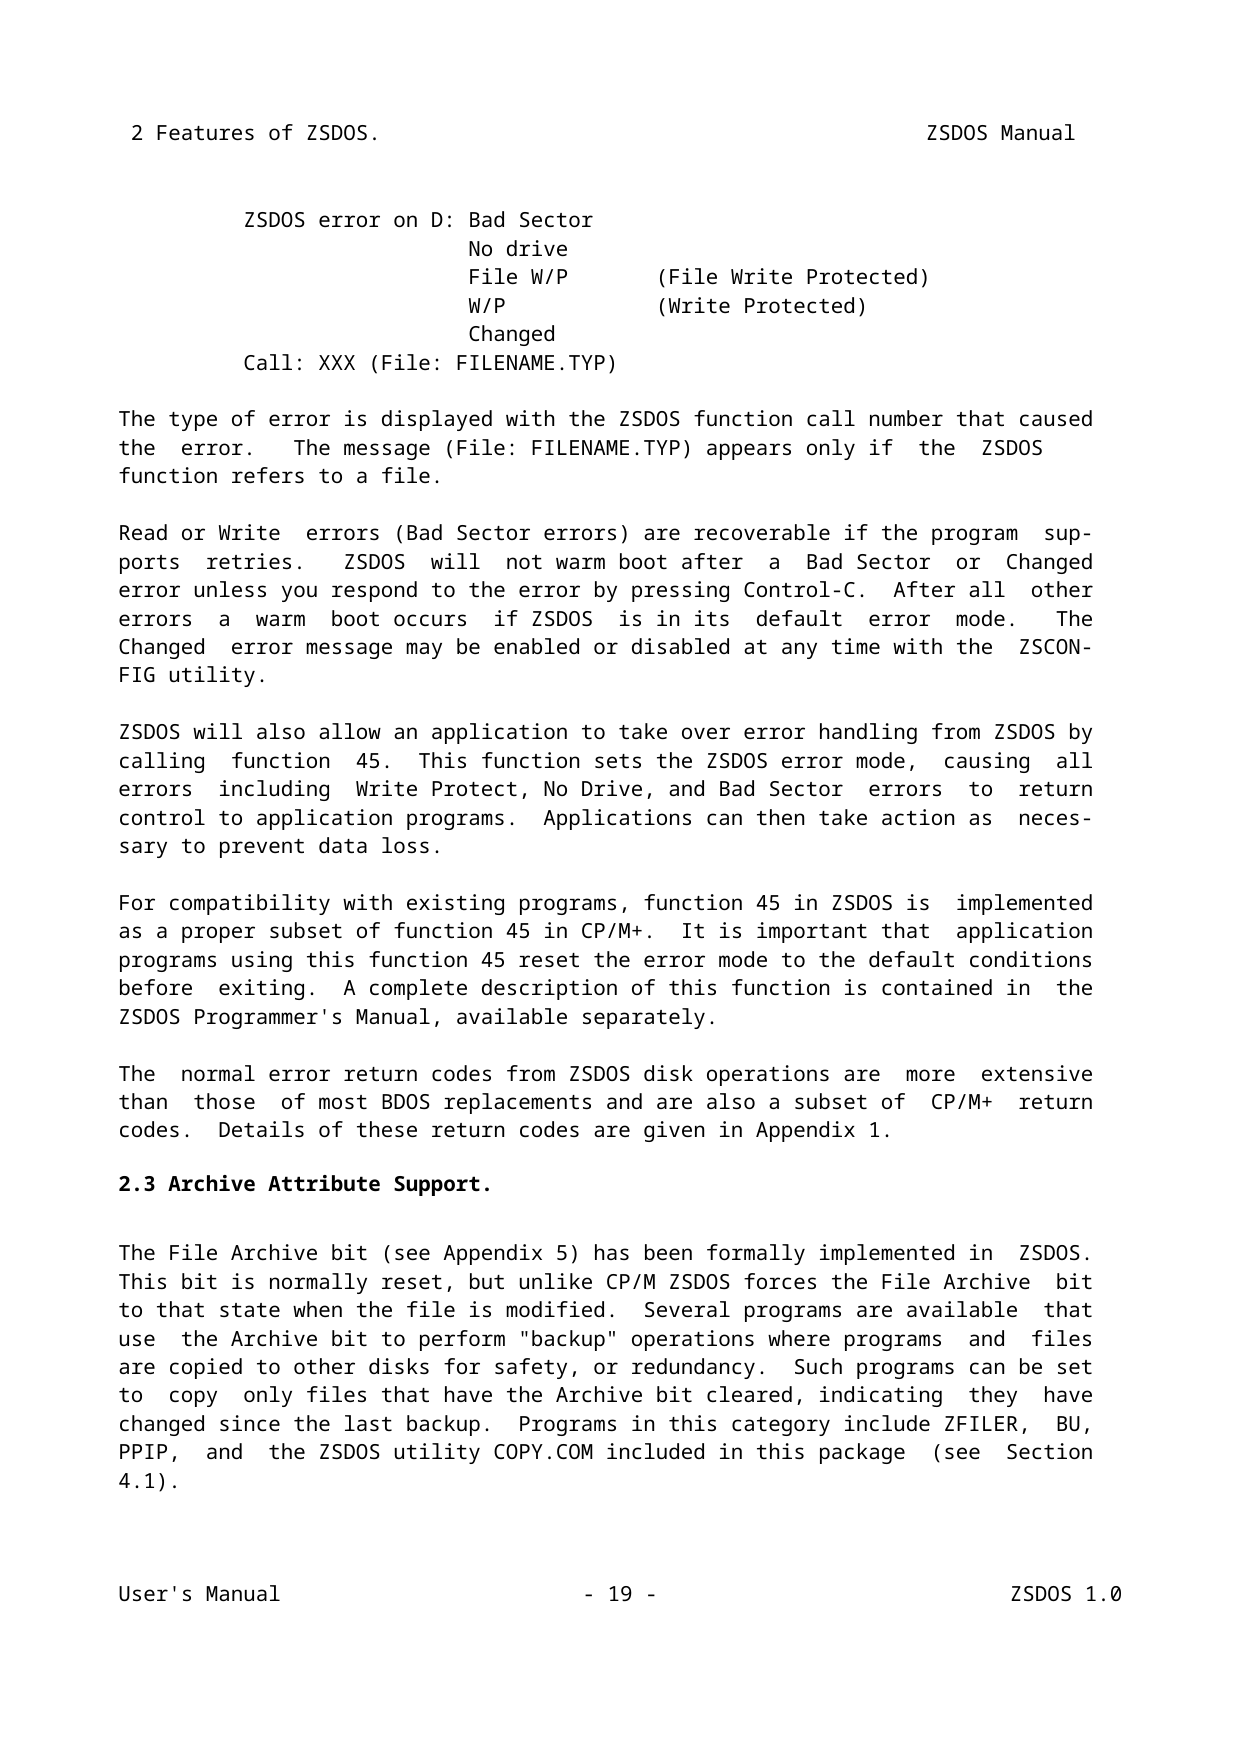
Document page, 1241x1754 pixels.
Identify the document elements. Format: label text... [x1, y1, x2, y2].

text before exiting. A complete description of this function is contained in the [118, 973, 1122, 1002]
text FIG utility. [118, 661, 1122, 689]
text to copy only files that have the Archive bit cleared, indicating they have [118, 1381, 1122, 1409]
text ZSDOS Programmer's Manual, available separately. [118, 1002, 1122, 1030]
text are copied to other disks for safety, or redundancy. Such programs can be set [118, 1352, 1122, 1381]
text errors a warm boot occurs if ZSDOS is in its default error mode. The [118, 604, 1122, 632]
text Changed [118, 319, 1122, 348]
text The type of error is displayed with the ZSDOS function call number that caused [118, 404, 1122, 433]
text codes. Details of these return codes are given in Appendix 1. [118, 1116, 1122, 1144]
text The normal error return codes from ZSDOS disk operations are more extensive [118, 1059, 1122, 1087]
text to that state when the file is modified. Several programs are available that [118, 1295, 1122, 1324]
text programs using this function 45 reset the error mode to the default conditions [118, 945, 1122, 973]
subtitle 2.3 Archive Attribute Support. [118, 1169, 1122, 1197]
text This bit is normally reset, but unlike CP/M ZSDOS forces the File Archive bit [118, 1267, 1122, 1295]
text ZSDOS error on D: Bad Sector [118, 206, 1122, 234]
text errors including Write Protect, No Drive, and Bad Sector errors to return [118, 774, 1122, 803]
text control to application programs. Applications can then take action as neces- [118, 803, 1122, 831]
text Changed error message may be enabled or disabled at any time with the ZSCON- [118, 632, 1122, 661]
text calling function 45. This function sets the ZSDOS error mode, causing all [118, 746, 1122, 774]
text PPIP, and the ZSDOS utility COPY.COM included in this package (see Section [118, 1437, 1122, 1466]
text Call: XXX (File: FILENAME.TYP) [118, 348, 1122, 376]
text changed since the last backup. Programs in this category include ZFILER, BU, [118, 1409, 1122, 1437]
text The File Archive bit (see Appendix 5) has been formally implemented in ZSDOS. [118, 1238, 1122, 1267]
text ZSDOS will also allow an application to take over error handling from ZSDOS by [118, 717, 1122, 746]
text For compatibility with existing programs, function 45 in ZSDOS is implemented [118, 888, 1122, 916]
text ports retries. ZSDOS will not warm boot after a Bad Sector or Changed [118, 547, 1122, 575]
text File W/P (File Write Protected) [118, 262, 1122, 291]
text error unless you respond to the error by pressing Control-C. After all other [118, 575, 1122, 604]
text W/P (Write Protected) [118, 291, 1122, 319]
text sary to prevent data loss. [118, 831, 1122, 859]
text than those of most BDOS replacements and are also a subset of CP/M+ return [118, 1087, 1122, 1116]
text 4.1). [118, 1466, 1122, 1494]
text the error. The message (File: FILENAME.TYP) appears only if the ZSDOS [118, 433, 1122, 461]
text function refers to a file. [118, 461, 1122, 490]
text No drive [118, 234, 1122, 262]
text use the Archive bit to perform "backup" operations where programs and files [118, 1324, 1122, 1352]
text Read or Write errors (Bad Sector errors) are recoverable if the program sup- [118, 518, 1122, 547]
text as a proper subset of function 45 in CP/M+. It is important that application [118, 916, 1122, 945]
